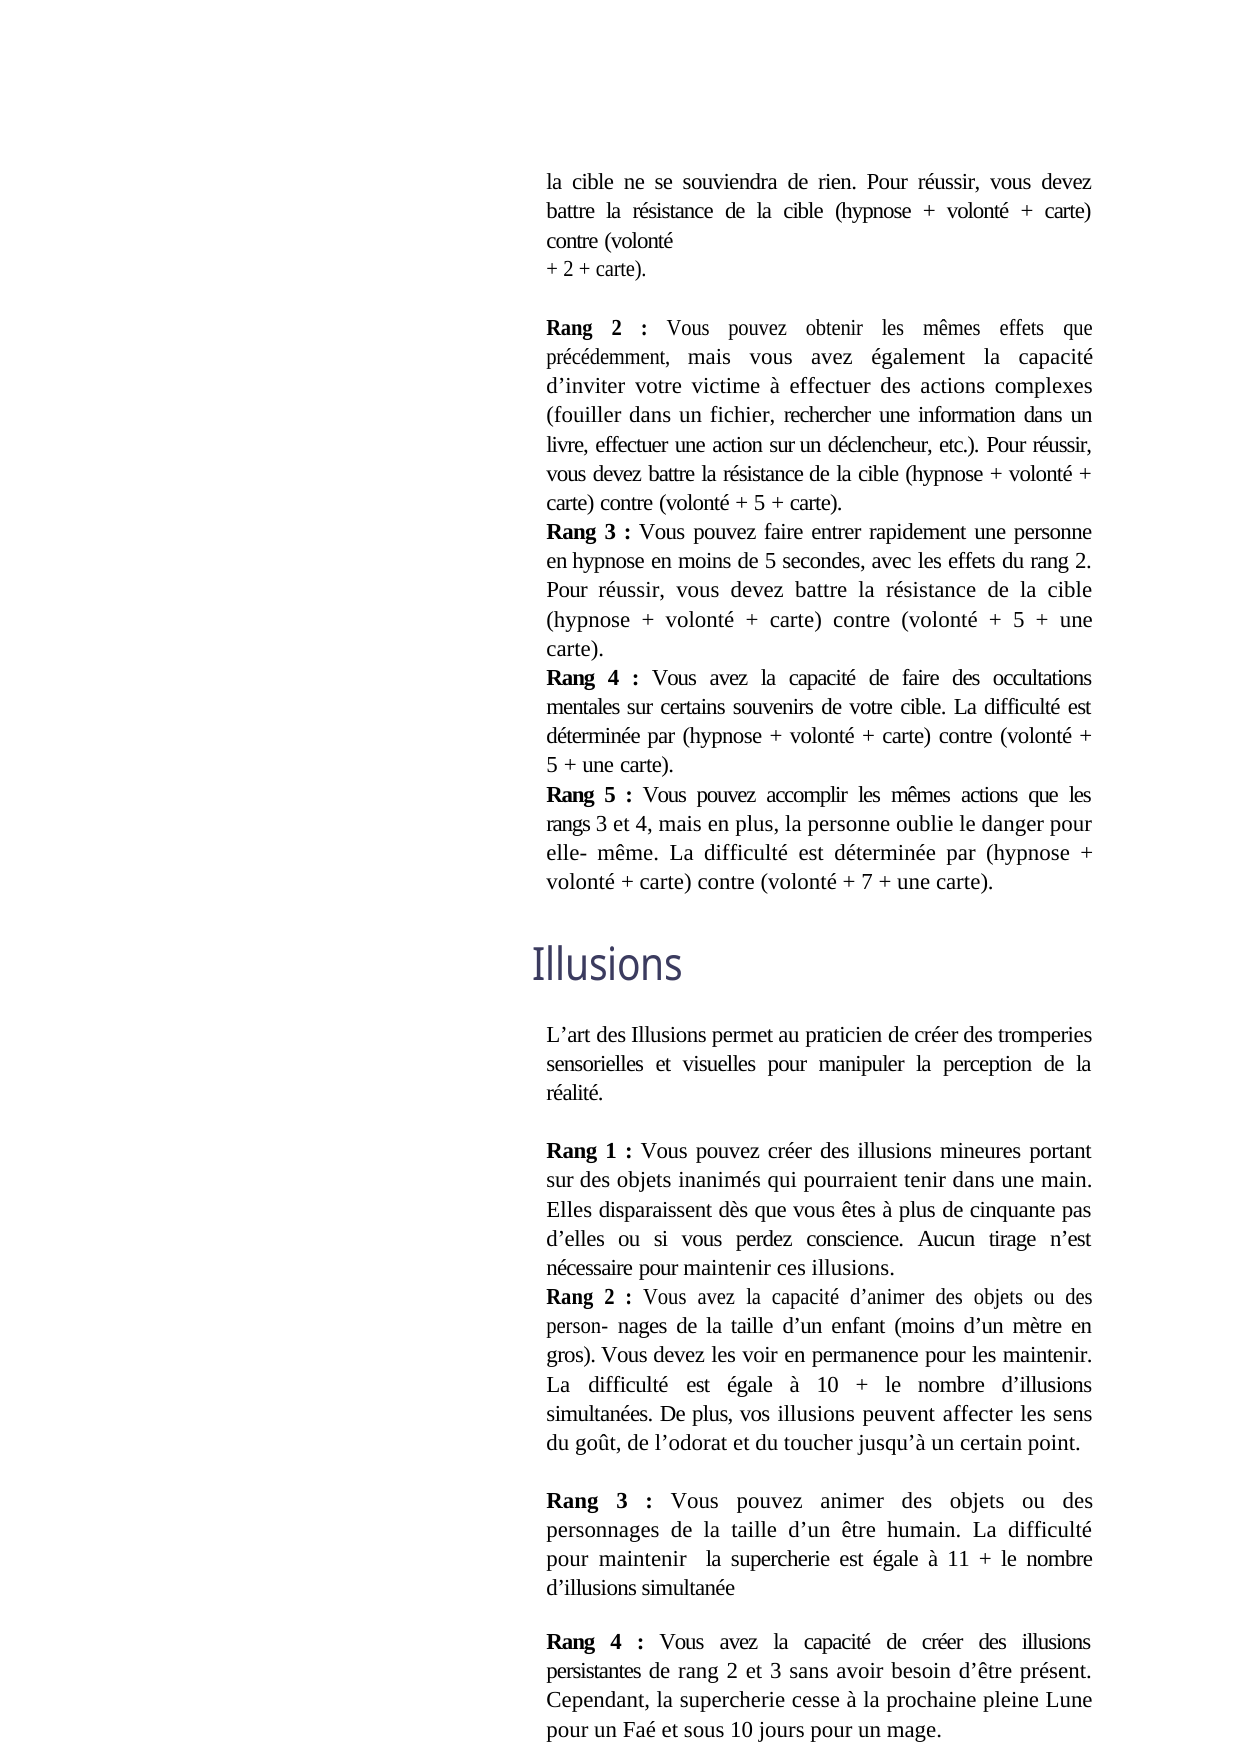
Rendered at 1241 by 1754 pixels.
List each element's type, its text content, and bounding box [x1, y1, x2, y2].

subtitle Illusions [24, 931, 1192, 993]
text L’art des Illusions permet au praticien de créer des tromperies sensorielles et visuelles pour manipuler la perception de la réalité. [546, 1021, 1092, 1106]
text Rang 4 : Vous avez la capacité de faire des occultations mentales sur certains souvenirs de votre cible. La difficulté est déterminée par (hypnose + volonté + carte) contre (volonté + 5 + une carte). [546, 664, 1093, 778]
text Rang 2 : Vous pouvez obtenir les mêmes effets que précédemment, mais vous avez également la capacité d’inviter votre victime à effectuer des actions complexes (fouiller dans un fichier, rechercher une information dans un livre, effectuer une action sur un déclencheur, etc.). Pour réussir, vous devez battre la résistance de la cible (hypnose + volonté + carte) contre (volonté + 5 + carte). [546, 314, 1093, 515]
text Rang 3 : Vous pouvez faire entrer rapidement une personne en hypnose en moins de 5 secondes, avec les effets du rang 2. Pour réussir, vous devez battre la résistance de la cible (hypnose + volonté + carte) contre (volonté + 5 + une carte). [546, 518, 1093, 661]
text la cible ne se souviendra de rien. Pour réussir, vous devez battre la résistance de la cible (hypnose + volonté + carte) contre (volonté [546, 168, 1093, 253]
text Rang 5 : Vous pouvez accomplir les mêmes actions que les rangs 3 et 4, mais en plus, la personne oublie le danger pour elle- même. La difficulté est déterminée par (hypnose + volonté + carte) contre (volonté + 7 + une carte). [546, 781, 1093, 894]
text + 2 + carte). [546, 256, 1240, 282]
text Rang 4 : Vous avez la capacité de créer des illusions persistantes de rang 2 et 3 sans avoir besoin d’être présent. Cependant, la supercherie cesse à la prochaine pleine Lune pour un Faé et sous 10 jours pour un mage. [546, 1625, 1093, 1742]
text Rang 1 : Vous pouvez créer des illusions mineures portant sur des objets inanimés qui pourraient tenir dans une main. Elles disparaissent dès que vous êtes à plus de cinquante pas d’elles ou si vous perdez conscience. Aucun tirage n’est nécessaire pour maintenir ces illusions. [546, 1137, 1092, 1280]
text Rang 2 : Vous avez la capacité d’animer des objets ou des person- nages de la taille d’un enfant (moins d’un mètre en gros). Vous devez les voir en permanence pour les maintenir. La difficulté est égale à 10 + le nombre d’illusions simultanées. De plus, vos illusions peuvent affecter les sens du goût, de l’odorat et du toucher jusqu’à un certain point. [546, 1283, 1093, 1455]
text Rang 3 : Vous pouvez animer des objets ou des personnages de la taille d’un être humain. La difficulté pour maintenir la supercherie est égale à 11 + le nombre d’illusions simultanée [546, 1487, 1093, 1601]
